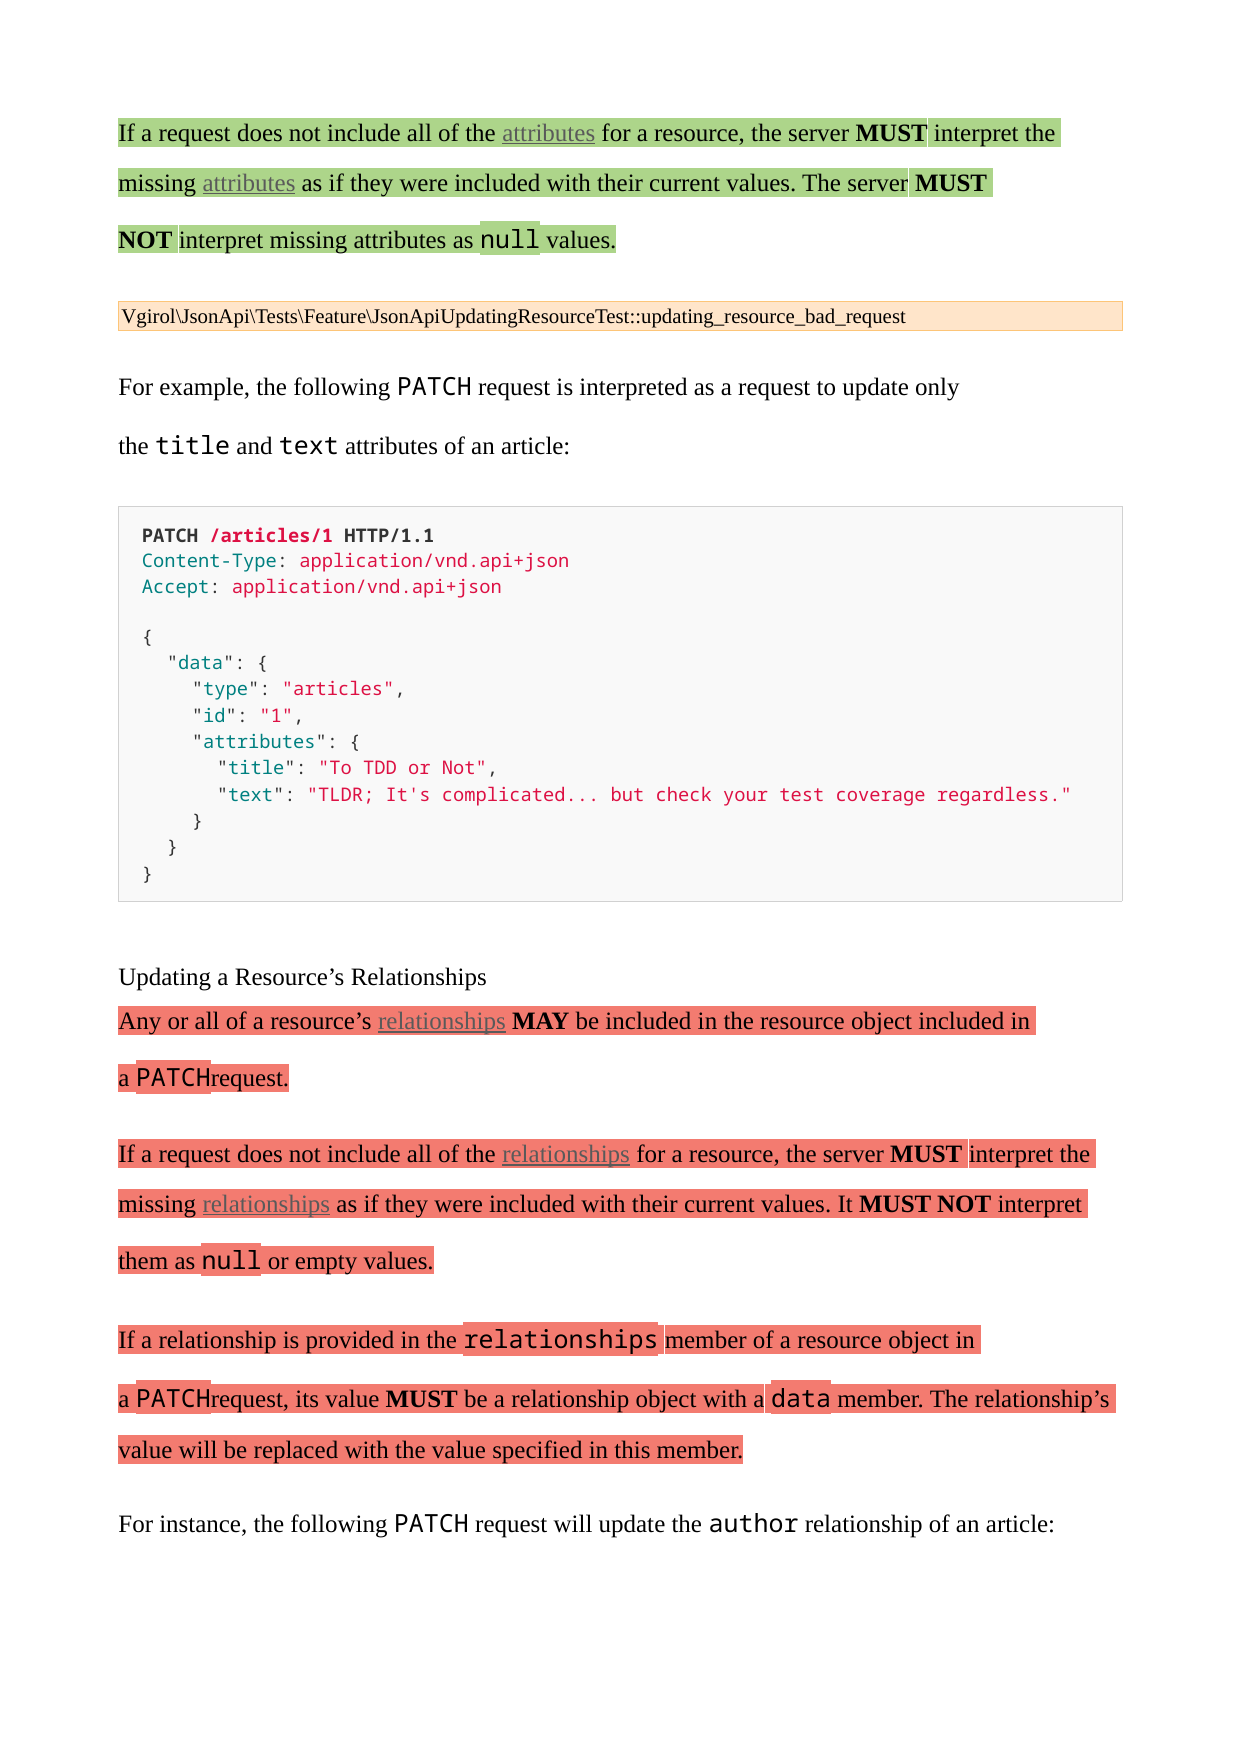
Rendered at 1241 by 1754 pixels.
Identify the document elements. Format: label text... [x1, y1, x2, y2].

text } [456, 792, 462, 800]
text If a request does not include all of the relationships for a resource, the server MUST interpret the missing relationships as if they were included with their current values. It MUST NOT interpret them as null or empty values. [118, 1139, 1122, 1276]
text "id": "1", [119, 686, 1122, 713]
text Any or all of a resource’s relationships MAY be included in the resource object included in a PATCHrequest. [118, 1006, 1122, 1094]
text For instance, the following PATCH request will update the author relationship of an article: [118, 1505, 1122, 1539]
text "attributes": { [119, 713, 1122, 739]
text { [119, 608, 1122, 633]
text } [119, 818, 1122, 844]
text Vgirol\JsonApi\Tests\Feature\JsonApiUpdatingResourceTest::updating_resource_bad_request [119, 302, 1122, 330]
text } [119, 844, 1122, 901]
text "text": "TLDR; It's complicated... but check your test coverage regardless." [119, 765, 1122, 792]
text } [737, 792, 743, 800]
text } [906, 792, 911, 800]
text If a relationship is provided in the relationships member of a resource object in a PATCHrequest, its value MUST be a relationship object with a data member. The relationship’s value will be replaced with the value specified in this member. [118, 1322, 1122, 1464]
text If a request does not include all of the attributes for a resource, the server MUST interpret the missing attributes as if they were included with their current values. The server MUST NOT interpret missing attributes as null values. [118, 118, 1122, 255]
text "title": "To TDD or Not", [119, 739, 1122, 765]
text "type": "articles", [119, 660, 1122, 686]
text } [613, 792, 618, 800]
text "data": { [119, 633, 1122, 660]
text } [849, 792, 855, 800]
text } [962, 792, 967, 800]
text For example, the following PATCH request is interpreted as a request to update only the title and text attributes of an article: [118, 368, 1122, 461]
text } [343, 792, 349, 799]
subtitle Updating a Resource’s Relationships [118, 962, 1122, 991]
text Accept: application/vnd.api+json [119, 557, 1122, 583]
text Content-Type: application/vnd.api+json [119, 532, 1122, 557]
text } [119, 792, 1122, 818]
text PATCH /articles/1 HTTP/1.1 [119, 507, 1122, 532]
